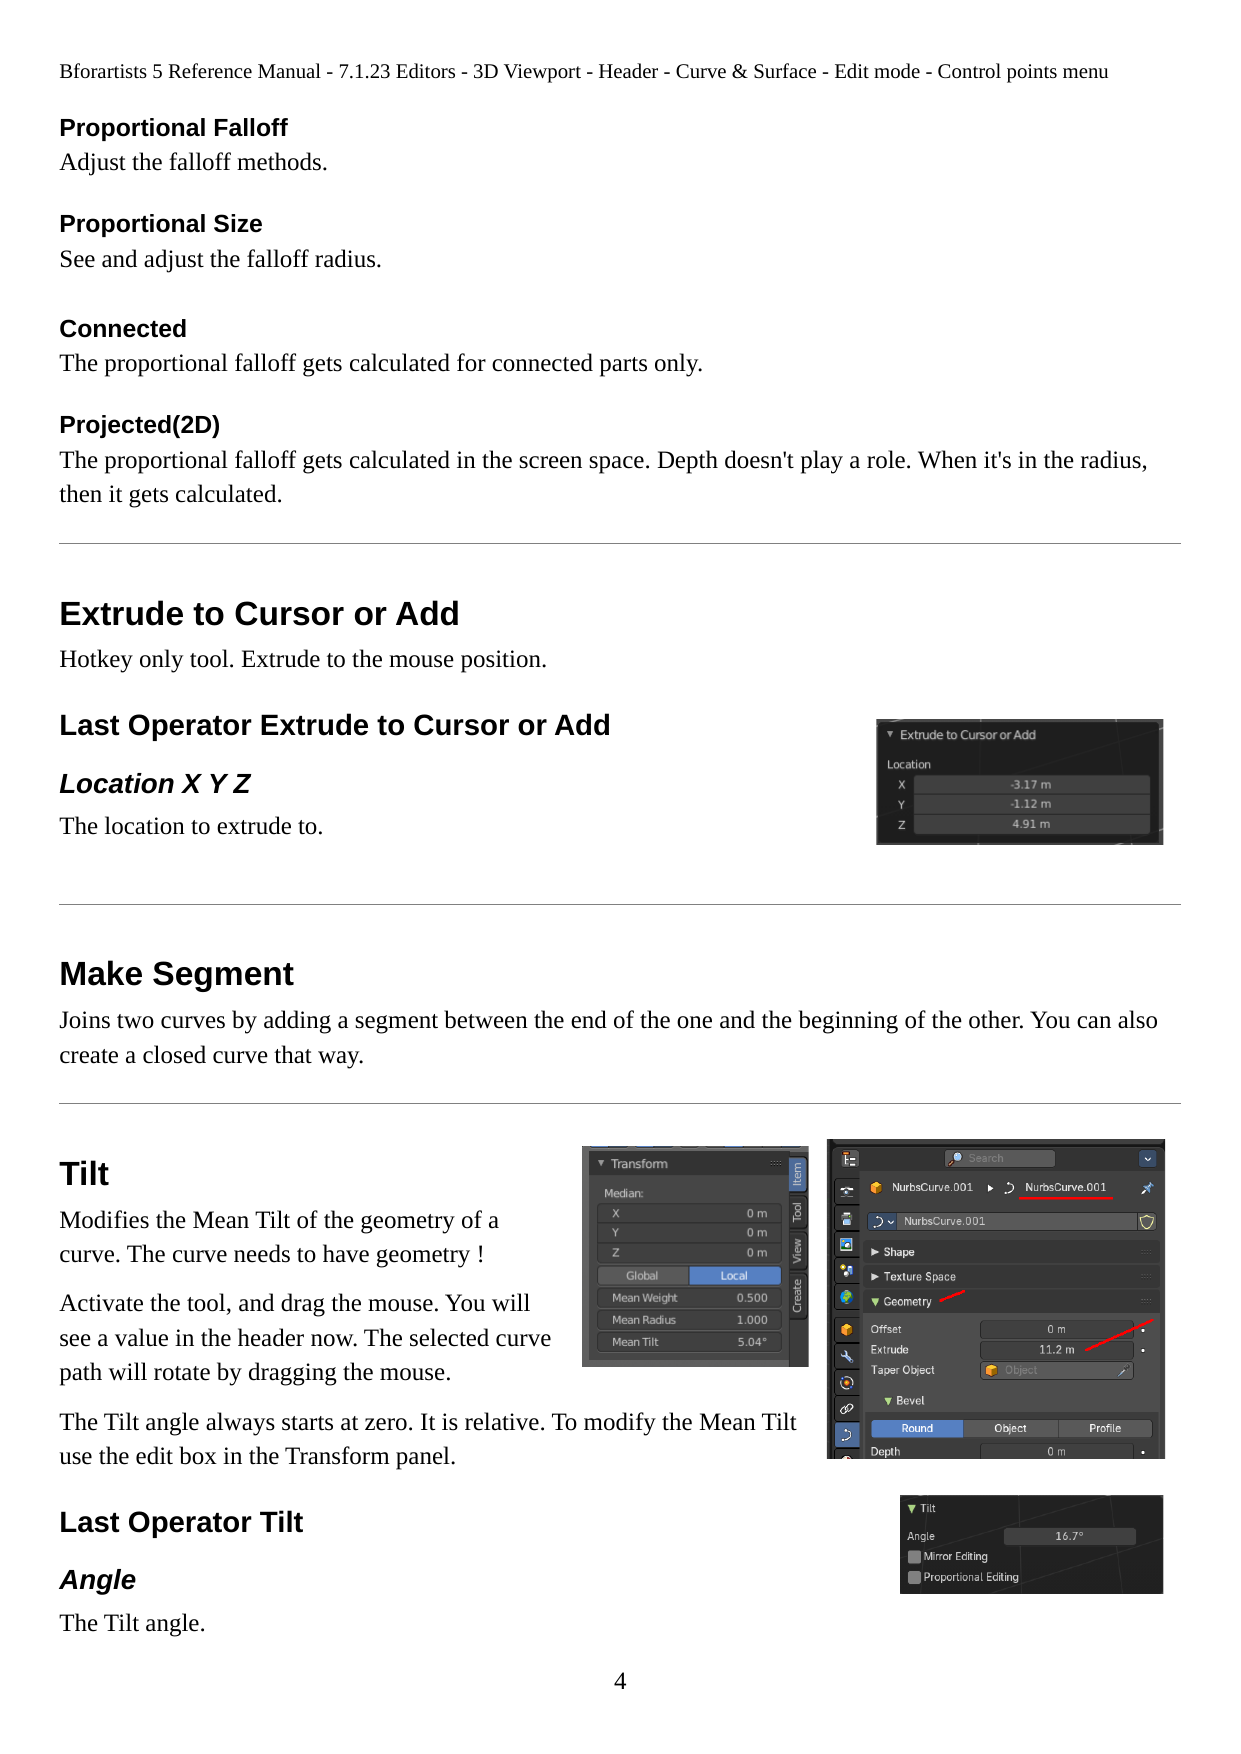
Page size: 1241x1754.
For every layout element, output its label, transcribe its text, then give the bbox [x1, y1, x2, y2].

text See and adjust the falloff radius. [59, 244, 1181, 272]
subtitle Tilt [59, 1154, 582, 1192]
subtitle Location X Y Z [59, 767, 876, 799]
picture [900, 1495, 1164, 1594]
text The proportional falloff gets calculated for connected parts only. [59, 348, 1181, 377]
subtitle Proportional Size [59, 209, 1181, 237]
picture [582, 1146, 809, 1367]
subtitle [1166, 1154, 1181, 1192]
text Adjust the falloff methods. [59, 147, 1181, 176]
subtitle Last Operator Extrude to Cursor or Add [59, 708, 1181, 742]
subtitle Connected [59, 314, 1181, 342]
picture [876, 719, 1164, 845]
subtitle [809, 1154, 826, 1192]
text Activate the tool, and drag the mouse. You will see a value in the header now. The selected curve path will rotate by dragging the mouse. [59, 1288, 826, 1386]
text The Tilt angle always starts at zero. It is relative. To modify the Mean Tilt use the edit box in the Transform panel. [59, 1407, 1181, 1470]
subtitle Make Segment [59, 954, 1181, 993]
subtitle Extrude to Cursor or Add [59, 593, 1181, 632]
subtitle [1164, 1505, 1181, 1538]
subtitle Angle [59, 1563, 1181, 1595]
subtitle Last Operator Tilt [59, 1505, 900, 1538]
text The proportional falloff gets calculated in the screen space. Depth doesn't play a role. When it's in the radius, then it gets calculated. [59, 445, 1181, 508]
text Joins two curves by adding a segment between the end of the one and the beginning of the other. You can also create a closed curve that way. [59, 1005, 1181, 1068]
text Hotkey only tool. Extrude to the mouse position. [59, 644, 1181, 673]
subtitle Proportional Falloff [59, 113, 1181, 141]
text Modifies the Mean Tilt of the geometry of a curve. The curve needs to have geometry ! [59, 1205, 582, 1268]
text The Tilt angle. [59, 1608, 1181, 1637]
subtitle Projected(2D) [59, 410, 1181, 439]
subtitle [1164, 767, 1181, 799]
text The location to extrude to. [59, 811, 876, 840]
picture [826, 1139, 1166, 1459]
